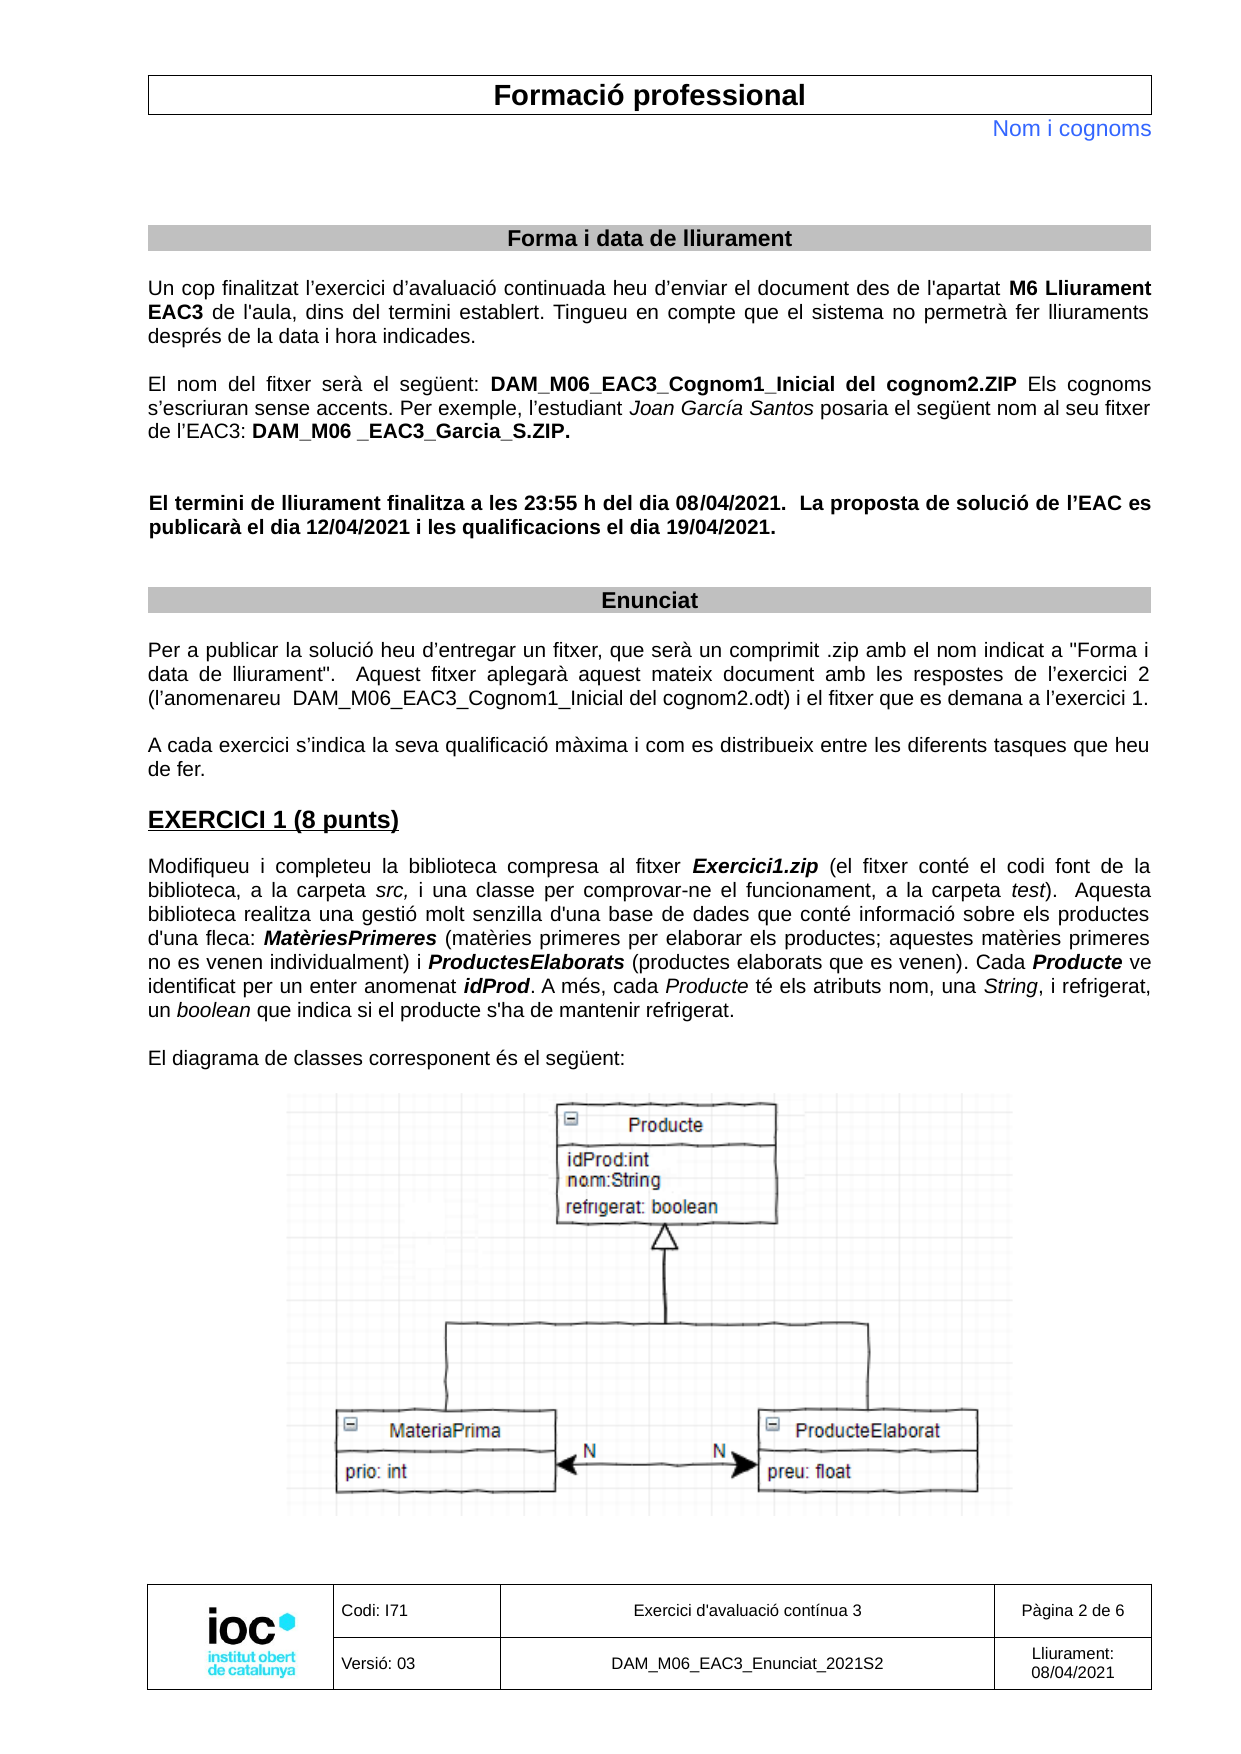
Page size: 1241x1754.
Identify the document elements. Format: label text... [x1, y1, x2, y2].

picture [195, 1593, 309, 1689]
text Un cop finalitzat l’exercici d’avaluació continuada heu d’enviar el document des de l'apartat M6 Lliurament EAC3 de l'aula, dins del termini establert. Tingueu en compte que el sistema no permetrà fer lliuraments després de la data i hora indicades. [148, 276, 1151, 347]
text Enunciat [148, 587, 1151, 613]
picture [286, 1093, 1013, 1516]
text Modifiqueu i completeu la biblioteca compresa al fitxer Exercici1.zip (el fitxer conté el codi font de la biblioteca, a la carpeta src, i una classe per comprovar-ne el funcionament, a la carpeta test). Aquesta biblioteca realitza una gestió molt senzilla d'una base de dades que conté informació sobre els productes d'una fleca: MatèriesPrimeres (matèries primeres per elaborar els productes; aquestes matèries primeres no es venen individualment) i ProductesElaborats (productes elaborats que es venen). Cada Producte ve identificat per un enter anomenat idProd. A més, cada Producte té els atributs nom, una String, i refrigerat, un boolean que indica si el producte s'ha de mantenir refrigerat. [148, 854, 1151, 1022]
text Per a publicar la solució heu d’entregar un fitxer, que serà un comprimit .zip amb el nom indicat a "Forma i data de lliurament". Aquest fitxer aplegarà aquest mateix document amb les respostes de l’exercici 2 (l’anomenareu DAM_M06_EAC3_Cognom1_Inicial del cognom2.odt) i el fitxer que es demana a l’exercici 1. [148, 637, 1151, 709]
text A cada exercici s’indica la seva qualificació màxima i com es distribueix entre les diferents tasques que heu de fer. [148, 733, 1151, 781]
text El nom del fitxer serà el següent: DAM_M06_EAC3_Cognom1_Inicial del cognom2.ZIP Els cognoms s’escriuran sense accents. Per exemple, l’estudiant Joan García Santos posaria el següent nom al seu fitxer de l’EAC3: DAM_M06 _EAC3_Garcia_S.ZIP. [148, 371, 1151, 443]
text Forma i data de lliurament [148, 225, 1151, 251]
text EXERCICI 1 (8 punts) [148, 805, 1151, 834]
text El diagrama de classes corresponent és el següent: [148, 1046, 1151, 1070]
text El termini de lliurament finalitza a les 23:55 h del dia 08/04/2021. La proposta de solució de l’EAC es publicarà el dia 12/04/2021 i les qualificacions el dia 19/04/2021. [149, 491, 1151, 539]
